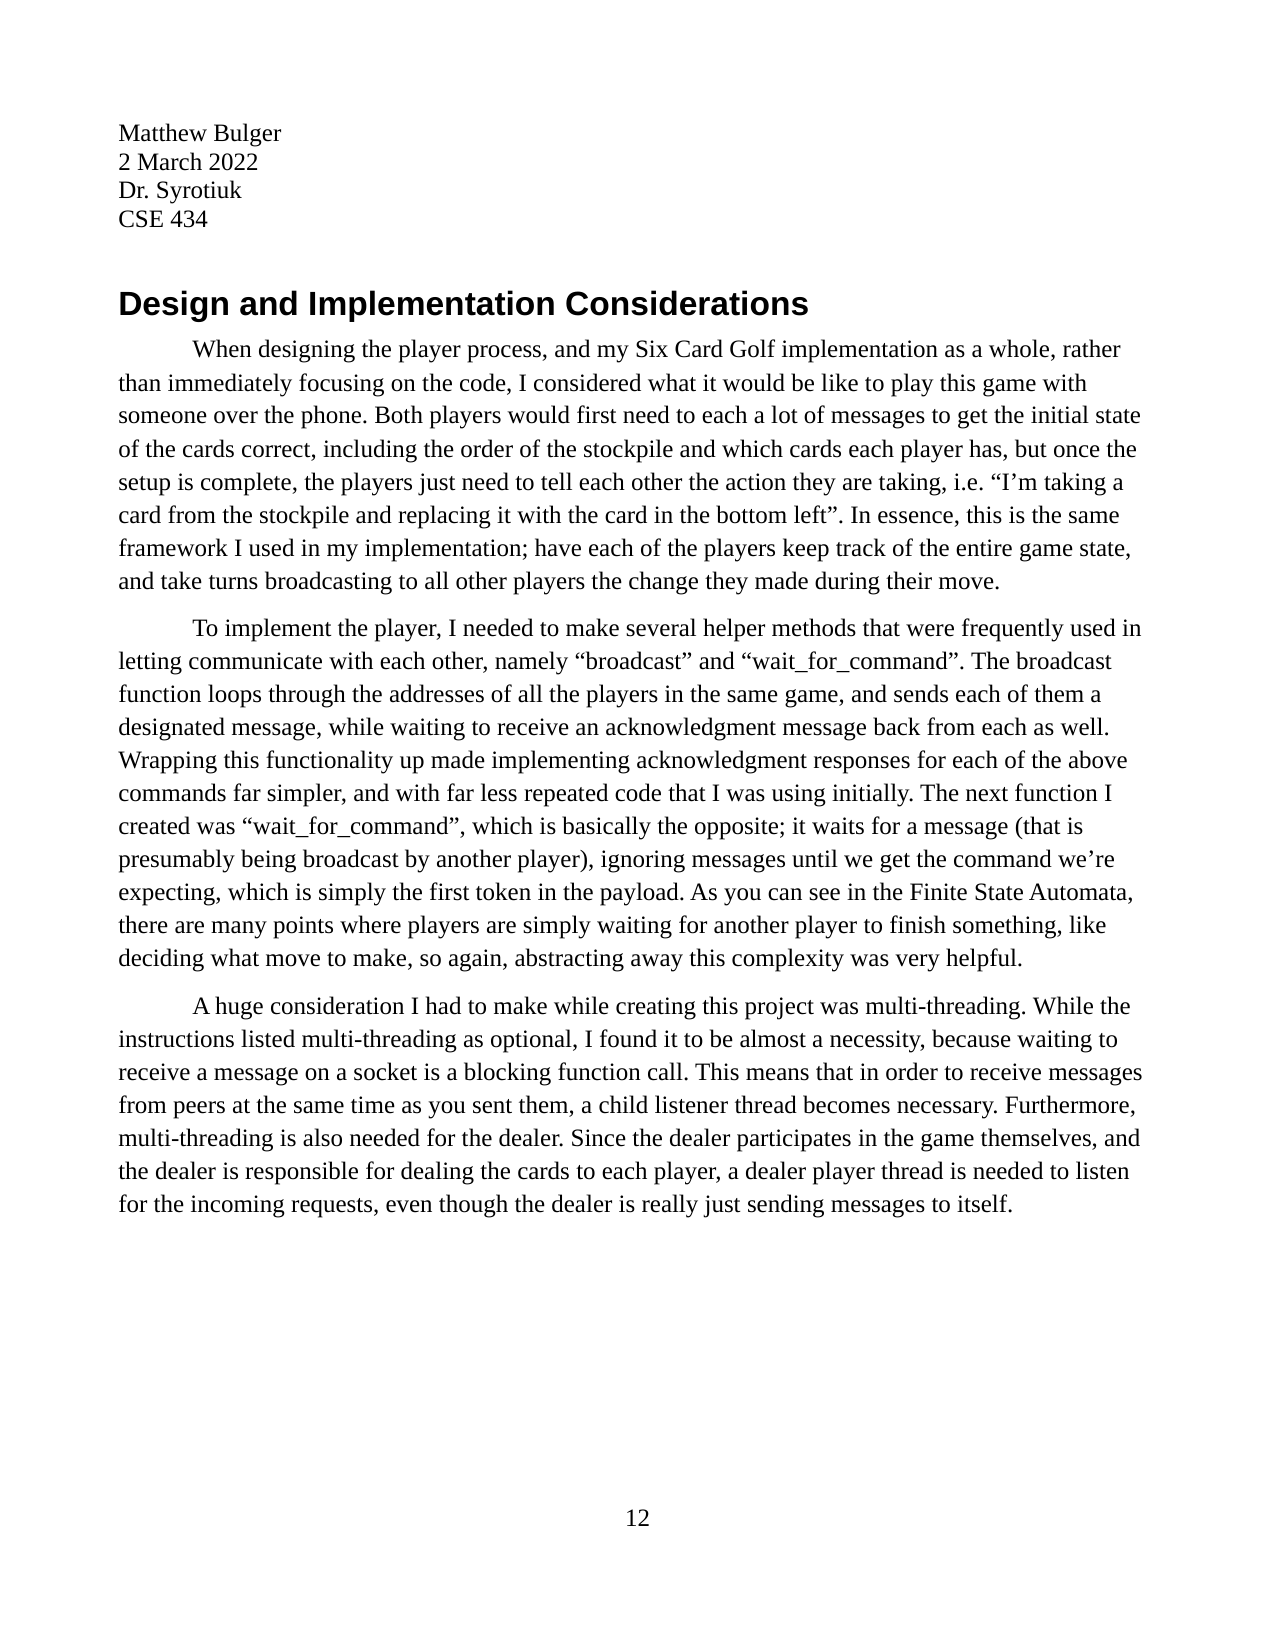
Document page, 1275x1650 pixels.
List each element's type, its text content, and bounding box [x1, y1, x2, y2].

text A huge consideration I had to make while creating this project was multi-threading. While the instructions listed multi-threading as optional, I found it to be almost a necessity, because waiting to receive a message on a socket is a blocking function call. This means that in order to receive messages from peers at the same time as you sent them, a child listener thread becomes necessary. Furthermore, multi-threading is also needed for the dealer. Since the dealer participates in the game themselves, and the dealer is responsible for dealing the cards to each player, a dealer player thread is needed to listen for the incoming requests, even though the dealer is really just sending messages to itself. [118, 991, 1157, 1218]
text To implement the player, I needed to make several helper methods that were frequently used in letting communicate with each other, namely “broadcast” and “wait_for_command”. The broadcast function loops through the addresses of all the players in the same game, and sends each of them a designated message, while waiting to receive an acknowledgment message back from each as well. Wrapping this functionality up made implementing acknowledgment responses for each of the above commands far simpler, and with far less repeated code that I was using initially. The next function I created was “wait_for_command”, which is basically the opposite; it waits for a message (that is presumably being broadcast by another player), ignoring messages until we get the command we’re expecting, which is simply the first token in the payload. As you can see in the Finite State Automata, there are many points where players are simply waiting for another player to finish something, like deciding what move to make, so again, abstracting away this complexity was very helpful. [118, 613, 1157, 972]
text When designing the player process, and my Six Card Golf implementation as a whole, rather than immediately focusing on the code, I considered what it would be like to play this game with someone over the phone. Both players would first need to each a lot of messages to get the initial state of the cards correct, including the order of the stockpile and which cards each player has, but once the setup is complete, the players just need to tell each other the action they are taking, i.e. “I’m taking a card from the stockpile and replacing it with the card in the bottom left”. In essence, this is the same framework I used in my implementation; have each of the players keep track of the entire game state, and take turns broadcasting to all other players the change they made during their move. [118, 334, 1157, 594]
subtitle Design and Implementation Considerations [118, 283, 1157, 322]
